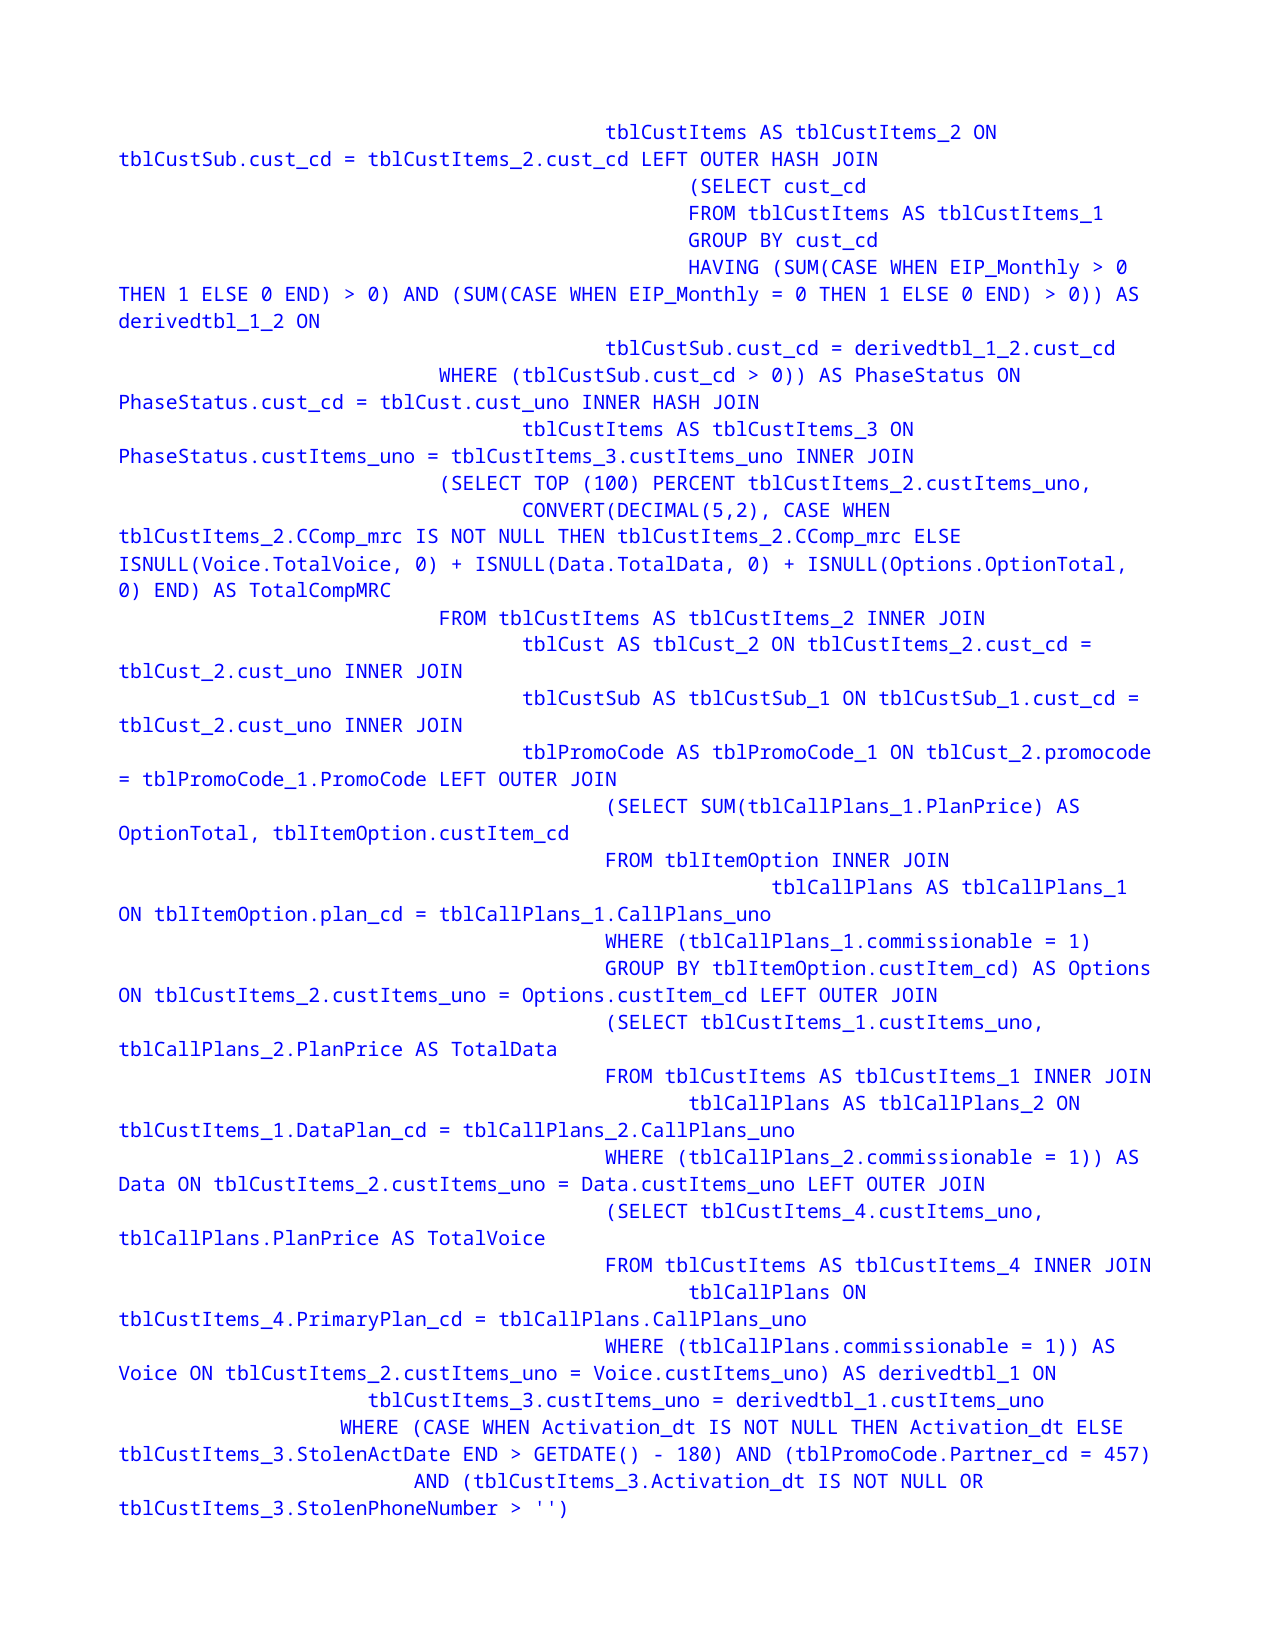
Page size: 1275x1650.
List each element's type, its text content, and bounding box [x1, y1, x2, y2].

text tblCustSub.cust_cd = derivedtbl_1_2.cust_cd [118, 334, 1157, 361]
text (SELECT tblCustItems_4.custItems_uno, tblCallPlans.PlanPrice AS TotalVoice [118, 1197, 1157, 1251]
text tblCustSub AS tblCustSub_1 ON tblCustSub_1.cust_cd = tblCust_2.cust_uno INNER JOIN [118, 685, 1157, 739]
text WHERE (tblCallPlans.commissionable = 1)) AS Voice ON tblCustItems_2.custItems_uno = Voice.custItems_uno) AS derivedtbl_1 ON [118, 1332, 1157, 1386]
text tblCallPlans ON tblCustItems_4.PrimaryPlan_cd = tblCallPlans.CallPlans_uno [118, 1278, 1157, 1332]
text WHERE (tblCustSub.cust_cd > 0)) AS PhaseStatus ON PhaseStatus.cust_cd = tblCust.cust_uno INNER HASH JOIN [118, 361, 1157, 415]
text HAVING (SUM(CASE WHEN EIP_Monthly > 0 THEN 1 ELSE 0 END) > 0) AND (SUM(CASE WHEN EIP_Monthly = 0 THEN 1 ELSE 0 END) > 0)) AS derivedtbl_1_2 ON [118, 253, 1157, 334]
text tblCustItems AS tblCustItems_3 ON PhaseStatus.custItems_uno = tblCustItems_3.custItems_uno INNER JOIN [118, 415, 1157, 469]
text (SELECT SUM(tblCallPlans_1.PlanPrice) AS OptionTotal, tblItemOption.custItem_cd [118, 793, 1157, 847]
text FROM tblCustItems AS tblCustItems_4 INNER JOIN [118, 1251, 1157, 1278]
text FROM tblCustItems AS tblCustItems_1 [118, 199, 1157, 226]
text (SELECT tblCustItems_1.custItems_uno, tblCallPlans_2.PlanPrice AS TotalData [118, 1008, 1157, 1062]
text CONVERT(DECIMAL(5,2), CASE WHEN tblCustItems_2.CComp_mrc IS NOT NULL THEN tblCustItems_2.CComp_mrc ELSE ISNULL(Voice.TotalVoice, 0) + ISNULL(Data.TotalData, 0) + ISNULL(Options.OptionTotal, 0) END) AS TotalCompMRC [118, 496, 1157, 604]
text WHERE (tblCallPlans_2.commissionable = 1)) AS Data ON tblCustItems_2.custItems_uno = Data.custItems_uno LEFT OUTER JOIN [118, 1143, 1157, 1197]
text (SELECT TOP (100) PERCENT tblCustItems_2.custItems_uno, [118, 469, 1157, 496]
text WHERE (tblCallPlans_1.commissionable = 1) [118, 927, 1157, 954]
text tblCust AS tblCust_2 ON tblCustItems_2.cust_cd = tblCust_2.cust_uno INNER JOIN [118, 631, 1157, 685]
text FROM tblItemOption INNER JOIN [118, 847, 1157, 873]
text tblCallPlans AS tblCallPlans_2 ON tblCustItems_1.DataPlan_cd = tblCallPlans_2.CallPlans_uno [118, 1089, 1157, 1143]
text GROUP BY tblItemOption.custItem_cd) AS Options ON tblCustItems_2.custItems_uno = Options.custItem_cd LEFT OUTER JOIN [118, 954, 1157, 1008]
text GROUP BY cust_cd [118, 226, 1157, 253]
text FROM tblCustItems AS tblCustItems_1 INNER JOIN [118, 1062, 1157, 1089]
text AND (tblCustItems_3.Activation_dt IS NOT NULL OR tblCustItems_3.StolenPhoneNumber > '') [118, 1467, 1157, 1521]
text WHERE (CASE WHEN Activation_dt IS NOT NULL THEN Activation_dt ELSE tblCustItems_3.StolenActDate END > GETDATE() - 180) AND (tblPromoCode.Partner_cd = 457) [118, 1413, 1157, 1467]
text tblCallPlans AS tblCallPlans_1 ON tblItemOption.plan_cd = tblCallPlans_1.CallPlans_uno [118, 873, 1157, 927]
text tblCustItems_3.custItems_uno = derivedtbl_1.custItems_uno [118, 1386, 1157, 1413]
text tblCustItems AS tblCustItems_2 ON tblCustSub.cust_cd = tblCustItems_2.cust_cd LEFT OUTER HASH JOIN [118, 118, 1157, 172]
text (SELECT cust_cd [118, 172, 1157, 199]
text tblPromoCode AS tblPromoCode_1 ON tblCust_2.promocode = tblPromoCode_1.PromoCode LEFT OUTER JOIN [118, 739, 1157, 793]
text FROM tblCustItems AS tblCustItems_2 INNER JOIN [118, 604, 1157, 631]
